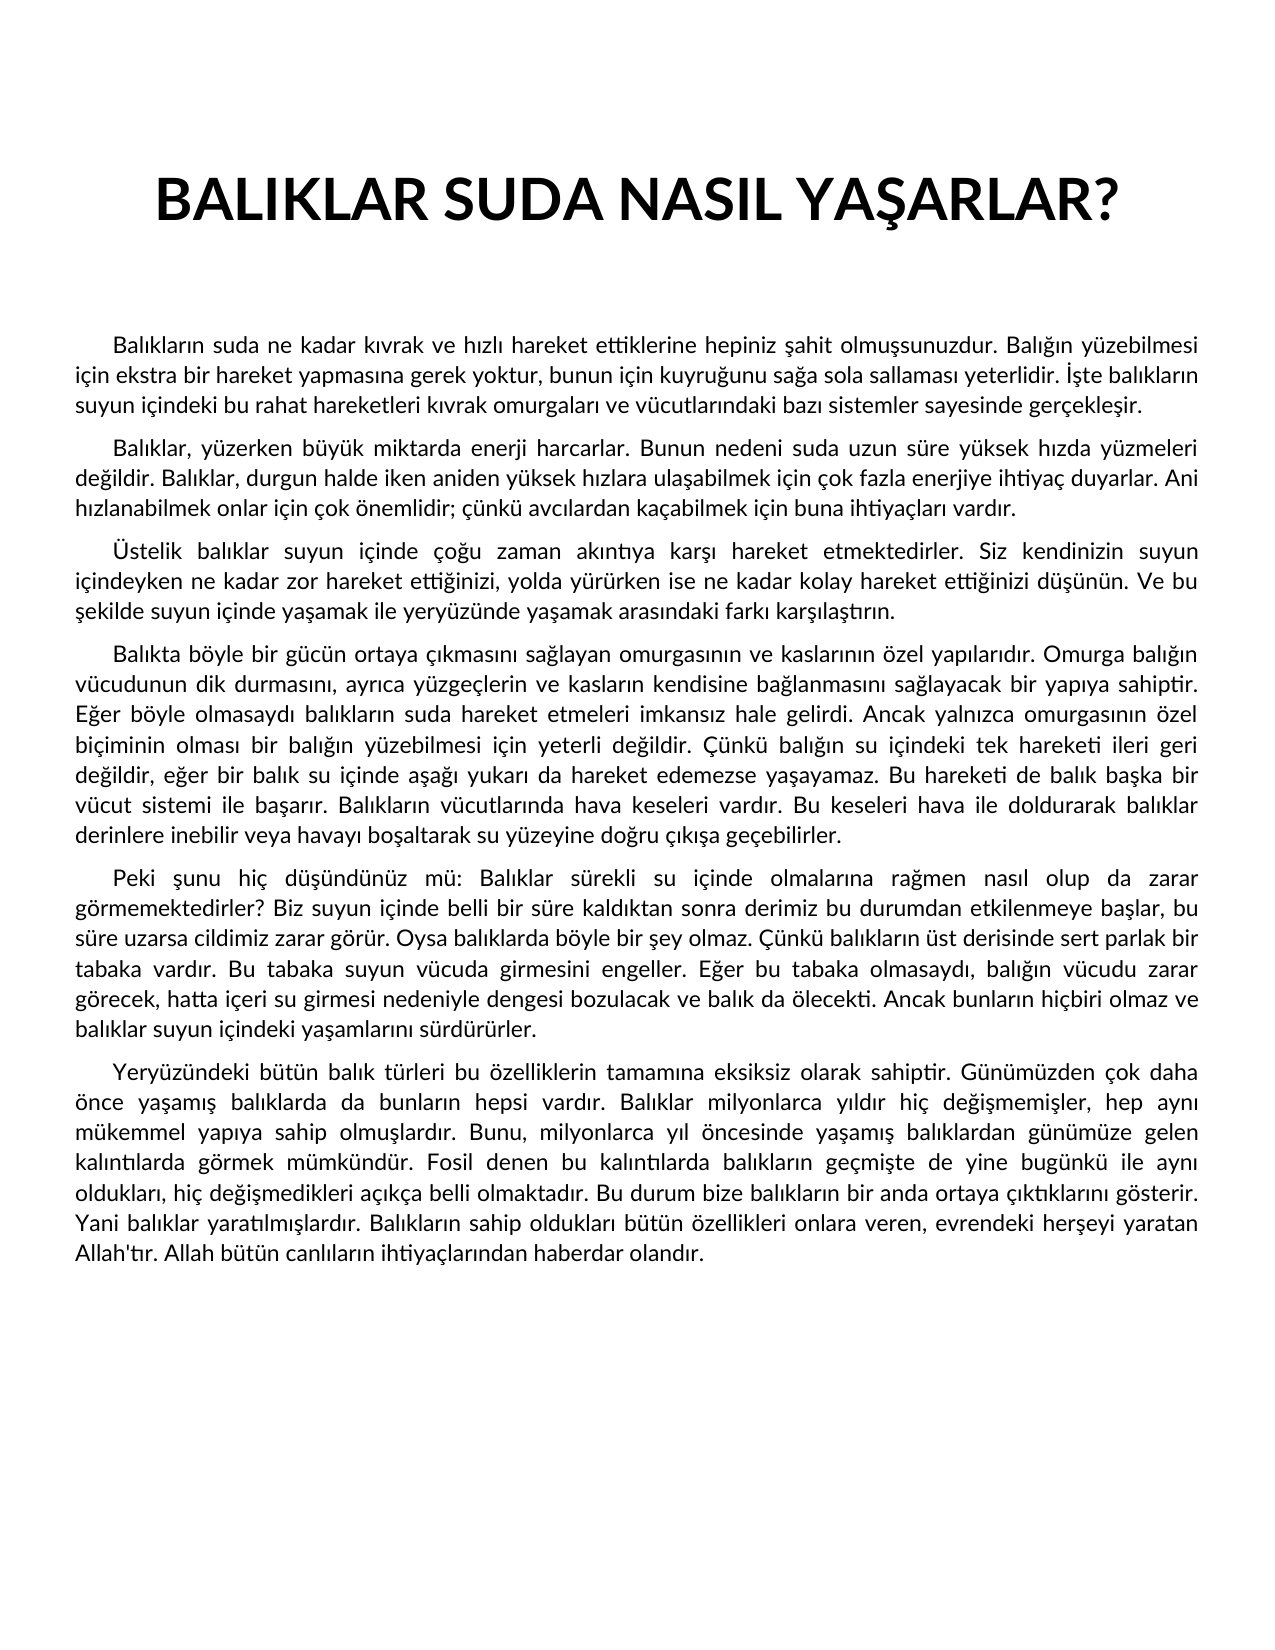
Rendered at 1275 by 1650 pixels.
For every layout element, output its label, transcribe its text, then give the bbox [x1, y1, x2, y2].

text Balıklar, yüzerken büyük miktarda enerji harcarlar. Bunun nedeni suda uzun süre yüksek hızda yüzmeleri değildir. Balıklar, durgun halde iken aniden yüksek hızlara ulaşabilmek için çok fazla enerjiye ihtiyaç duyarlar. Ani hızlanabilmek onlar için çok önemlidir; çünkü avcılardan kaçabilmek için buna ihtiyaçları vardır. [75, 433, 1200, 521]
subtitle BALIKLAR SUDA NASIL YAŞARLAR? [75, 162, 1200, 232]
text Balıkta böyle bir gücün ortaya çıkmasını sağlayan omurgasının ve kaslarının özel yapılarıdır. Omurga balığın vücudunun dik durmasını, ayrıca yüzgeçlerin ve kasların kendisine bağlanmasını sağlayacak bir yapıya sahiptir. Eğer böyle olmasaydı balıkların suda hareket etmeleri imkansız hale gelirdi. Ancak yalnızca omurgasının özel biçiminin olması bir balığın yüzebilmesi için yeterli değildir. Çünkü balığın su içindeki tek hareketi ileri geri değildir, eğer bir balık su içinde aşağı yukarı da hareket edemezse yaşayamaz. Bu hareketi de balık başka bir vücut sistemi ile başarır. Balıkların vücutlarında hava keseleri vardır. Bu keseleri hava ile doldurarak balıklar derinlere inebilir veya havayı boşaltarak su yüzeyine doğru çıkışa geçebilirler. [75, 640, 1200, 848]
text Balıkların suda ne kadar kıvrak ve hızlı hareket ettiklerine hepiniz şahit olmuşsunuzdur. Balığın yüzebilmesi için ekstra bir hareket yapmasına gerek yoktur, bunun için kuyruğunu sağa sola sallaması yeterlidir. İşte balıkların suyun içindeki bu rahat hareketleri kıvrak omurgaları ve vücutlarındaki bazı sistemler sayesinde gerçekleşir. [75, 330, 1200, 418]
text Üstelik balıklar suyun içinde çoğu zaman akıntıya karşı hareket etmektedirler. Siz kendinizin suyun içindeyken ne kadar zor hareket ettiğinizi, yolda yürürken ise ne kadar kolay hareket ettiğinizi düşünün. Ve bu şekilde suyun içinde yaşamak ile yeryüzünde yaşamak arasındaki farkı karşılaştırın. [75, 537, 1200, 624]
text Peki şunu hiç düşündünüz mü: Balıklar sürekli su içinde olmalarına rağmen nasıl olup da zarar görmemektedirler? Biz suyun içinde belli bir süre kaldıktan sonra derimiz bu durumdan etkilenmeye başlar, bu süre uzarsa cildimiz zarar görür. Oysa balıklarda böyle bir şey olmaz. Çünkü balıkların üst derisinde sert parlak bir tabaka vardır. Bu tabaka suyun vücuda girmesini engeller. Eğer bu tabaka olmasaydı, balığın vücudu zarar görecek, hatta içeri su girmesi nedeniyle dengesi bozulacak ve balık da ölecekti. Ancak bunların hiçbiri olmaz ve balıklar suyun içindeki yaşamlarını sürdürürler. [75, 864, 1200, 1042]
text Yeryüzündeki bütün balık türleri bu özelliklerin tamamına eksiksiz olarak sahiptir. Günümüzden çok daha önce yaşamış balıklarda da bunların hepsi vardır. Balıklar milyonlarca yıldır hiç değişmemişler, hep aynı mükemmel yapıya sahip olmuşlardır. Bunu, milyonlarca yıl öncesinde yaşamış balıklardan günümüze gelen kalıntılarda görmek mümkündür. Fosil denen bu kalıntılarda balıkların geçmişte de yine bugünkü ile aynı oldukları, hiç değişmedikleri açıkça belli olmaktadır. Bu durum bize balıkların bir anda ortaya çıktıklarını gösterir. Yani balıklar yaratılmışlardır. Balıkların sahip oldukları bütün özellikleri onlara veren, evrendeki herşeyi yaratan Allah'tır. Allah bütün canlıların ihtiyaçlarından haberdar olandır. [75, 1057, 1200, 1266]
